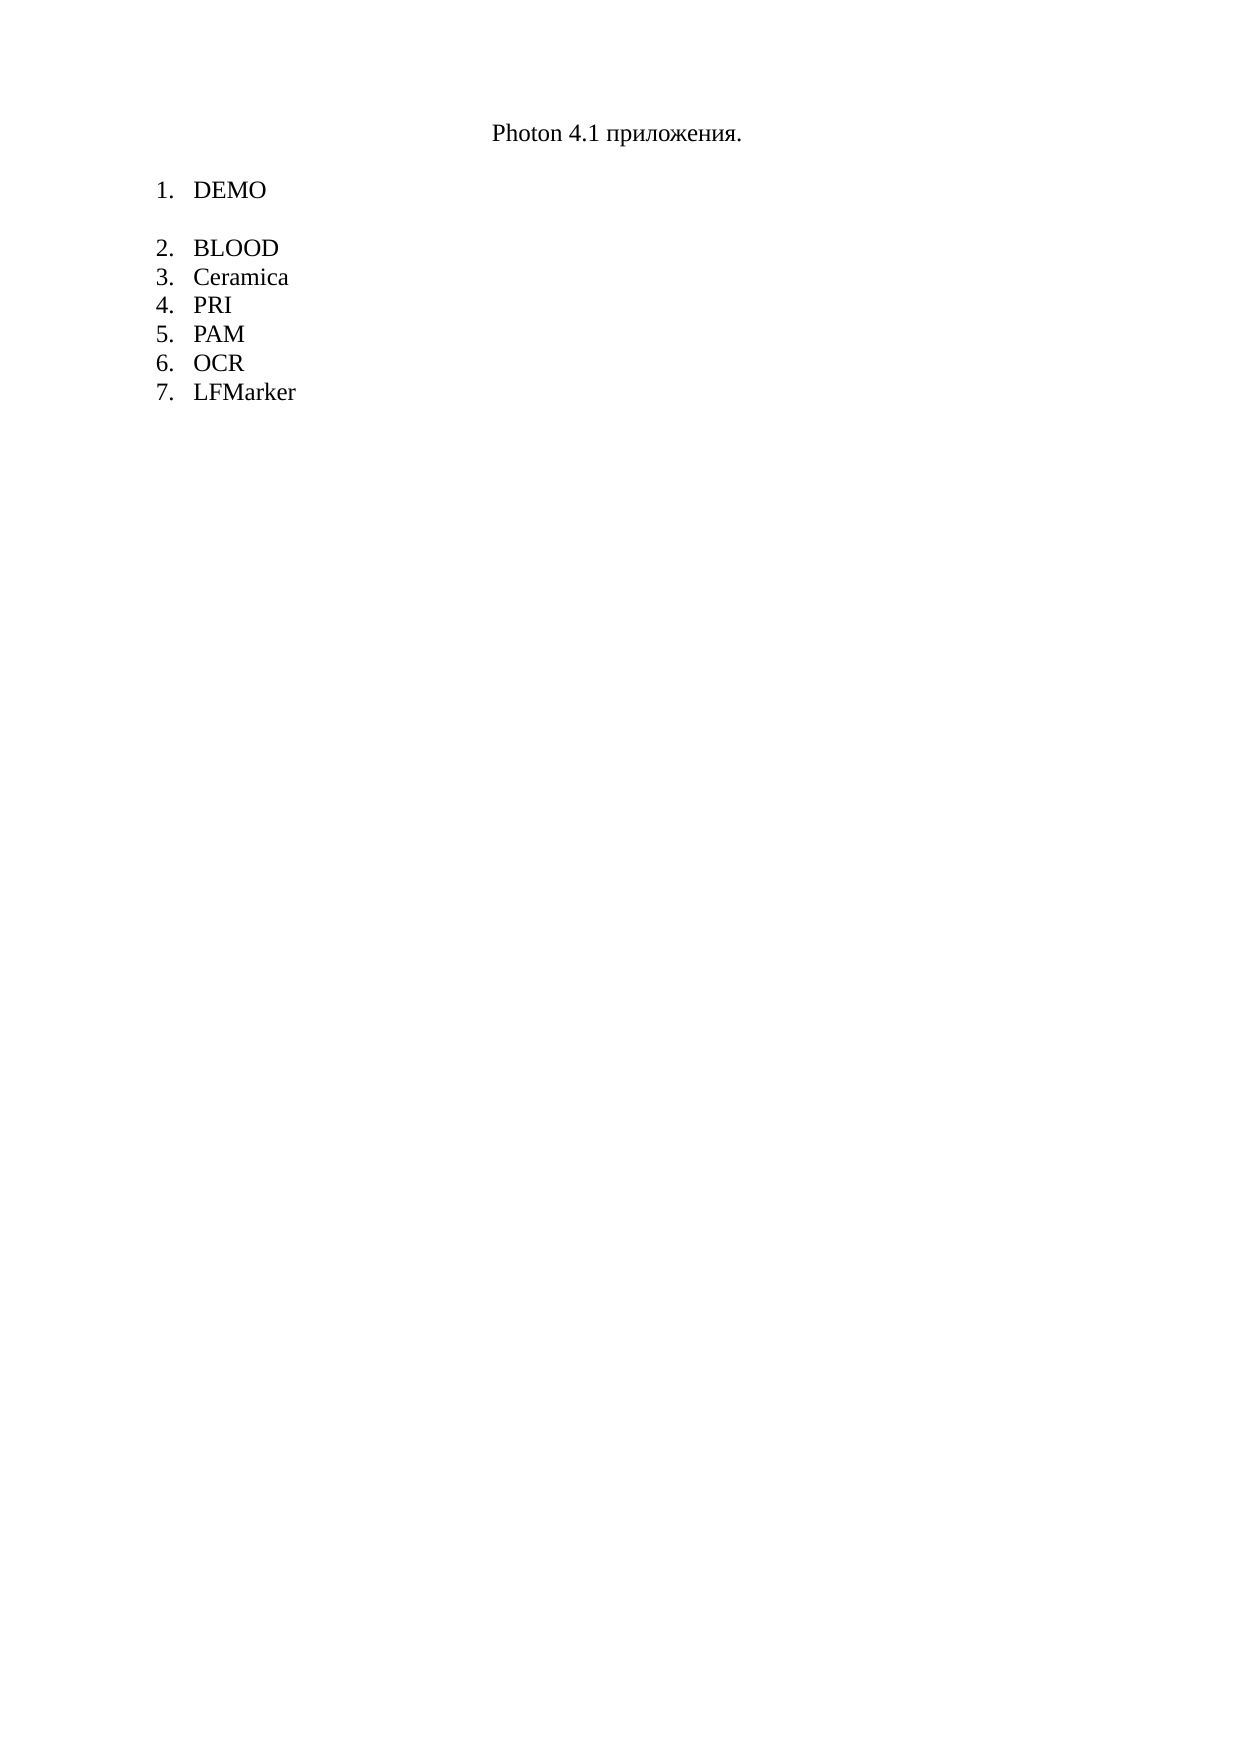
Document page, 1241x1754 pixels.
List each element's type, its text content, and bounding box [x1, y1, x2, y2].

text Photon 4.1 приложения. [118, 118, 1122, 147]
list Ceramica [156, 262, 1122, 291]
list DEMO [156, 176, 1122, 204]
list BLOOD [156, 233, 1122, 262]
list PRI [156, 291, 1122, 319]
list OCR [156, 348, 1122, 377]
list PAM [156, 319, 1122, 348]
list LFMarker [156, 377, 1122, 406]
